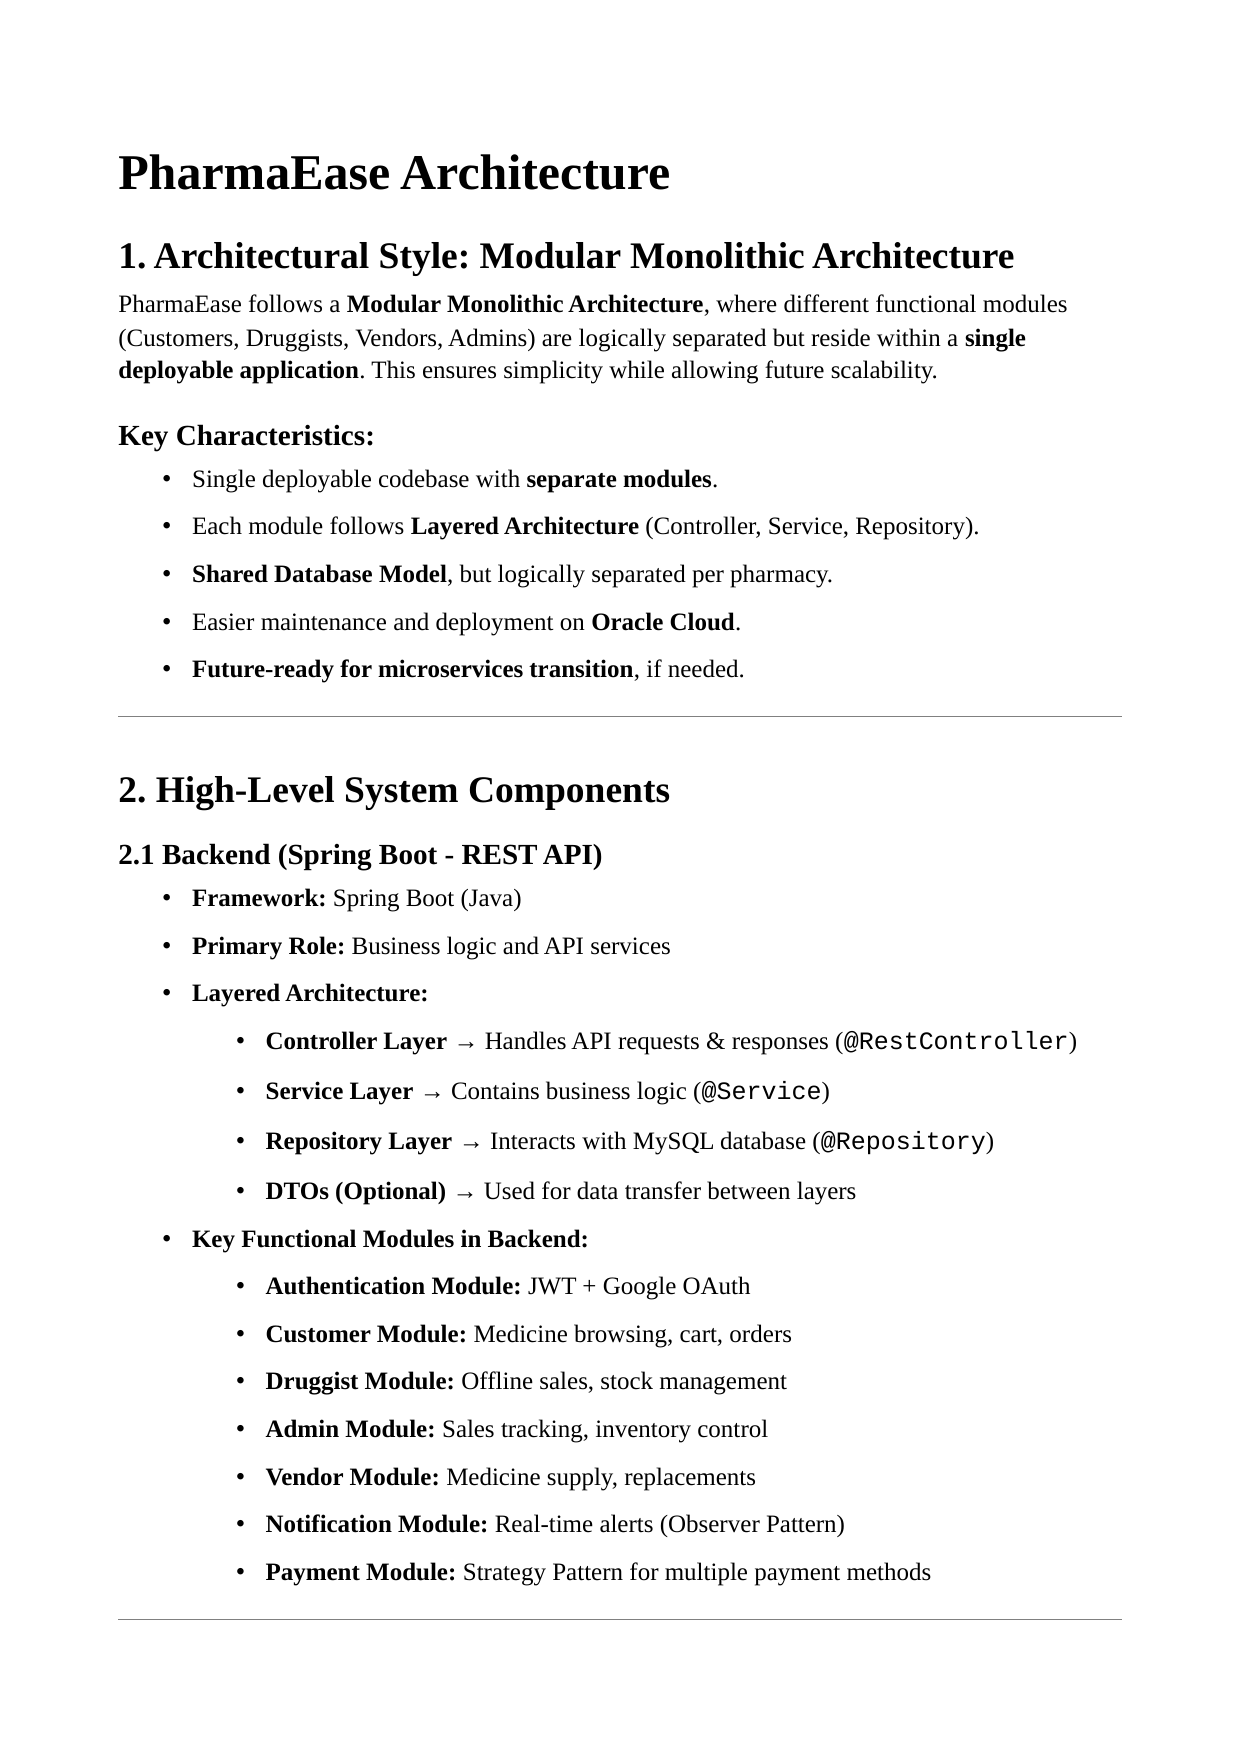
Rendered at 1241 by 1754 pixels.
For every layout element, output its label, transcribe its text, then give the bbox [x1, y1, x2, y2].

list Layered Architecture: [162, 978, 1122, 1007]
list Payment Module: Strategy Pattern for multiple payment methods [236, 1557, 1122, 1586]
list Primary Role: Business logic and API services [162, 931, 1122, 959]
list Easier maintenance and deployment on Oracle Cloud. [162, 607, 1122, 635]
subtitle Key Characteristics: [118, 418, 1122, 451]
list Single deployable codebase with separate modules. [162, 464, 1122, 493]
text PharmaEase follows a Modular Monolithic Architecture, where different functional modules (Customers, Druggists, Vendors, Admins) are logically separated but reside within a single deployable application. This ensures simplicity while allowing future scalability. [118, 289, 1122, 384]
list Key Functional Modules in Backend: [162, 1224, 1122, 1252]
list Each module follows Layered Architecture (Controller, Service, Repository). [162, 511, 1122, 540]
list Repository Layer → Interacts with MySQL database (@Repository) [236, 1126, 1122, 1157]
list Controller Layer → Handles API requests & responses (@RestController) [236, 1026, 1122, 1057]
list Vendor Module: Medicine supply, replacements [236, 1462, 1122, 1490]
list Druggist Module: Offline sales, stock management [236, 1366, 1122, 1395]
list Customer Module: Medicine browsing, cart, orders [236, 1319, 1122, 1348]
subtitle 2. High-Level System Components [118, 767, 1122, 810]
list Framework: Spring Boot (Java) [162, 883, 1122, 912]
list Service Layer → Contains business logic (@Service) [236, 1076, 1122, 1107]
list Future-ready for microservices transition, if needed. [162, 654, 1122, 683]
list Shared Database Model, but logically separated per pharmacy. [162, 559, 1122, 588]
list Notification Module: Real-time alerts (Observer Pattern) [236, 1509, 1122, 1538]
list Authentication Module: JWT + Google OAuth [236, 1271, 1122, 1300]
list Admin Module: Sales tracking, inventory control [236, 1414, 1122, 1443]
subtitle 2.1 Backend (Spring Boot - REST API) [118, 837, 1122, 871]
subtitle PharmaEase Architecture [118, 143, 1122, 201]
list DTOs (Optional) → Used for data transfer between layers [236, 1176, 1122, 1205]
subtitle 1. Architectural Style: Modular Monolithic Architecture [118, 234, 1122, 277]
